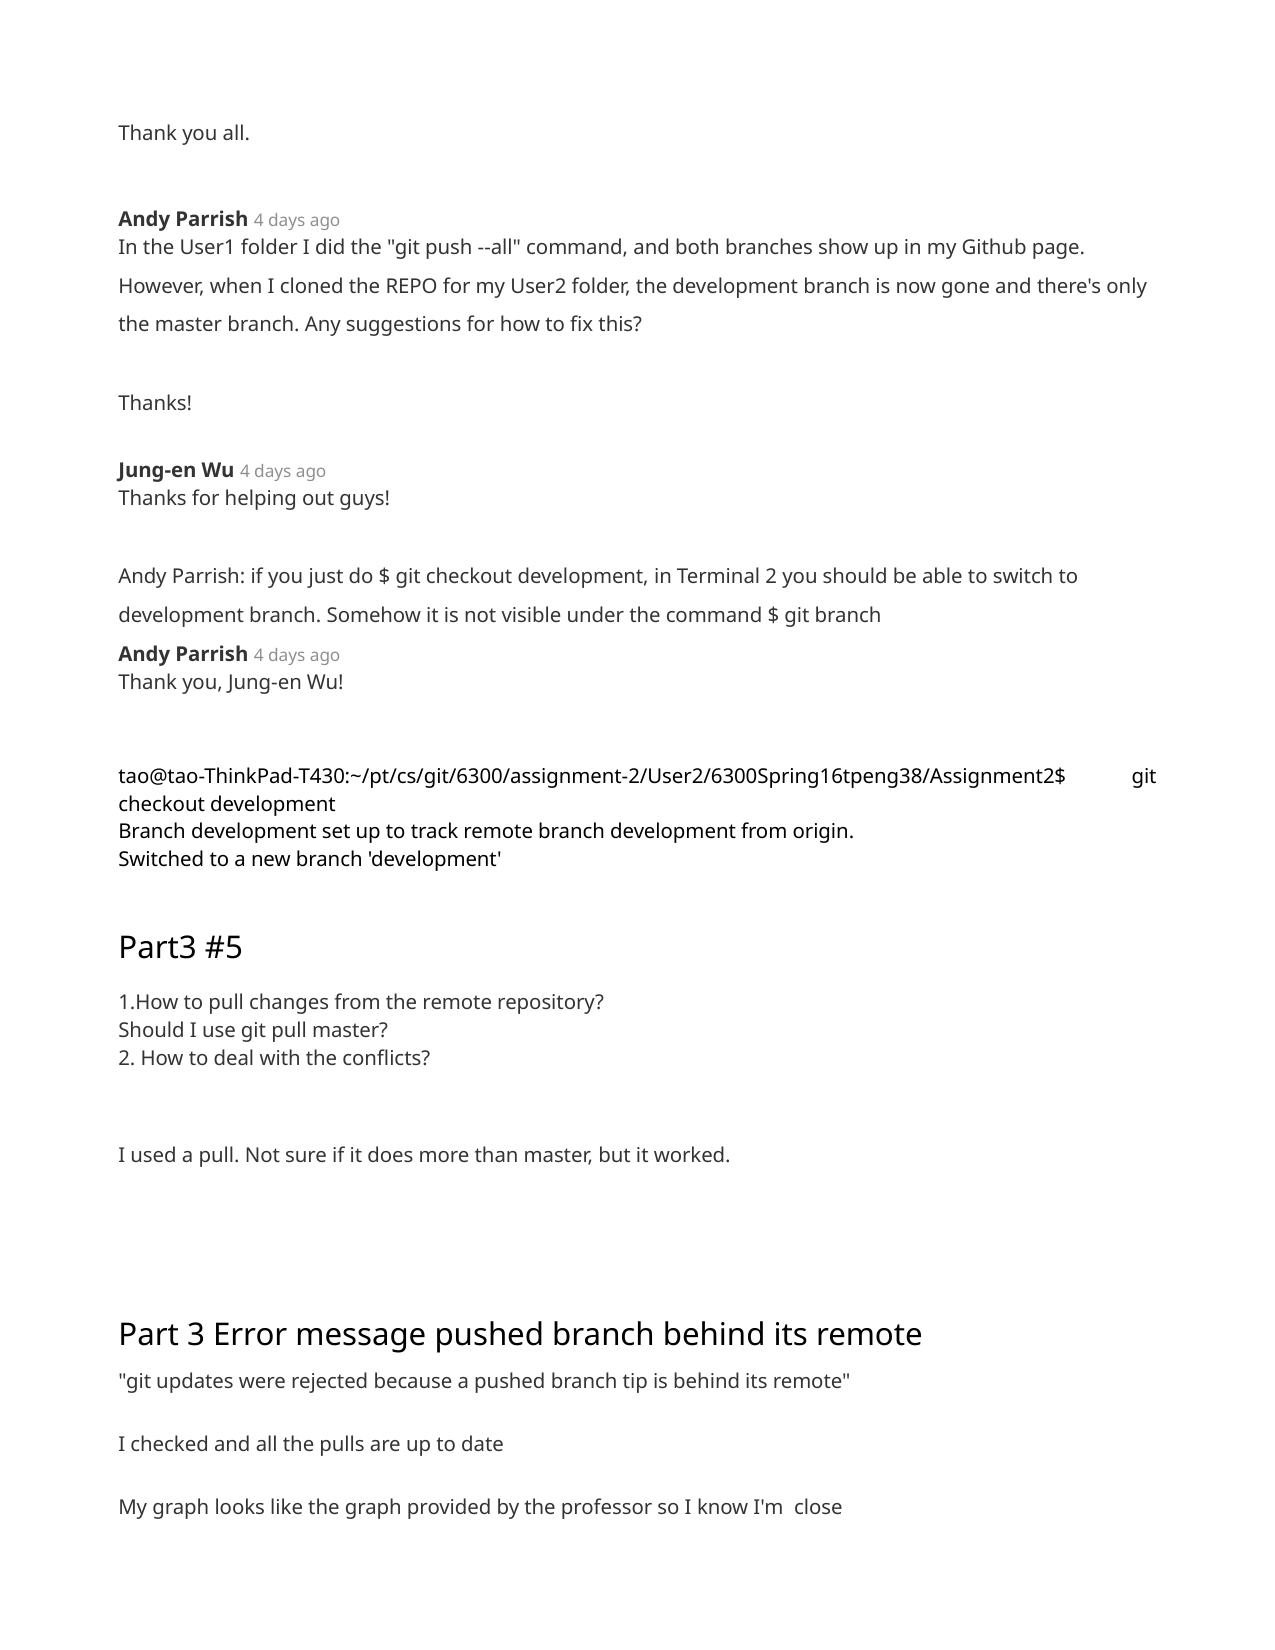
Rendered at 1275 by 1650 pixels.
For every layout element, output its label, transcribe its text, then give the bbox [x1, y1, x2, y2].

text In the User1 folder I did the "git push --all" command, and both branches show up in my Github page. However, when I cloned the REPO for my User2 folder, the development branch is now gone and there's only the master branch. Any suggestions for how to fix this? [118, 232, 1157, 338]
subtitle Part3 #5 [118, 925, 1157, 968]
text Andy Parrish 4 days ago [118, 205, 1157, 232]
text Thanks for helping out guys! [118, 483, 1157, 511]
text Andy Parrish: if you just do $ git checkout development, in Terminal 2 you should be able to switch to development branch. Somehow it is not visible under the command $ git branch [118, 562, 1157, 628]
text Thanks! [118, 389, 1157, 417]
text Jung-en Wu 4 days ago [118, 455, 1157, 483]
text "git updates were rejected because a pushed branch tip is behind its remote" [118, 1367, 1157, 1394]
text Branch development set up to track remote branch development from origin. [118, 817, 1157, 844]
text I checked and all the pulls are up to date [118, 1429, 1157, 1457]
text Andy Parrish 4 days ago [118, 639, 1157, 667]
text My graph looks like the graph provided by the professor so I know I'm close [118, 1492, 1157, 1520]
text Thank you all. [118, 118, 1157, 146]
text I used a pull. Not sure if it does more than master, but it worked. [118, 1107, 1157, 1168]
text Thank you, Jung-en Wu! [118, 667, 1157, 695]
text tao@tao-ThinkPad-T430:~/pt/cs/git/6300/assignment-2/User2/6300Spring16tpeng38/Assignment2$ git checkout development [118, 761, 1157, 817]
text 1.How to pull changes from the remote repository? Should I use git pull master? 2. How to deal with the conflicts? [118, 988, 1157, 1099]
subtitle Part 3 Error message pushed branch behind its remote [118, 1312, 1157, 1354]
text Switched to a new branch 'development' [118, 844, 1157, 872]
